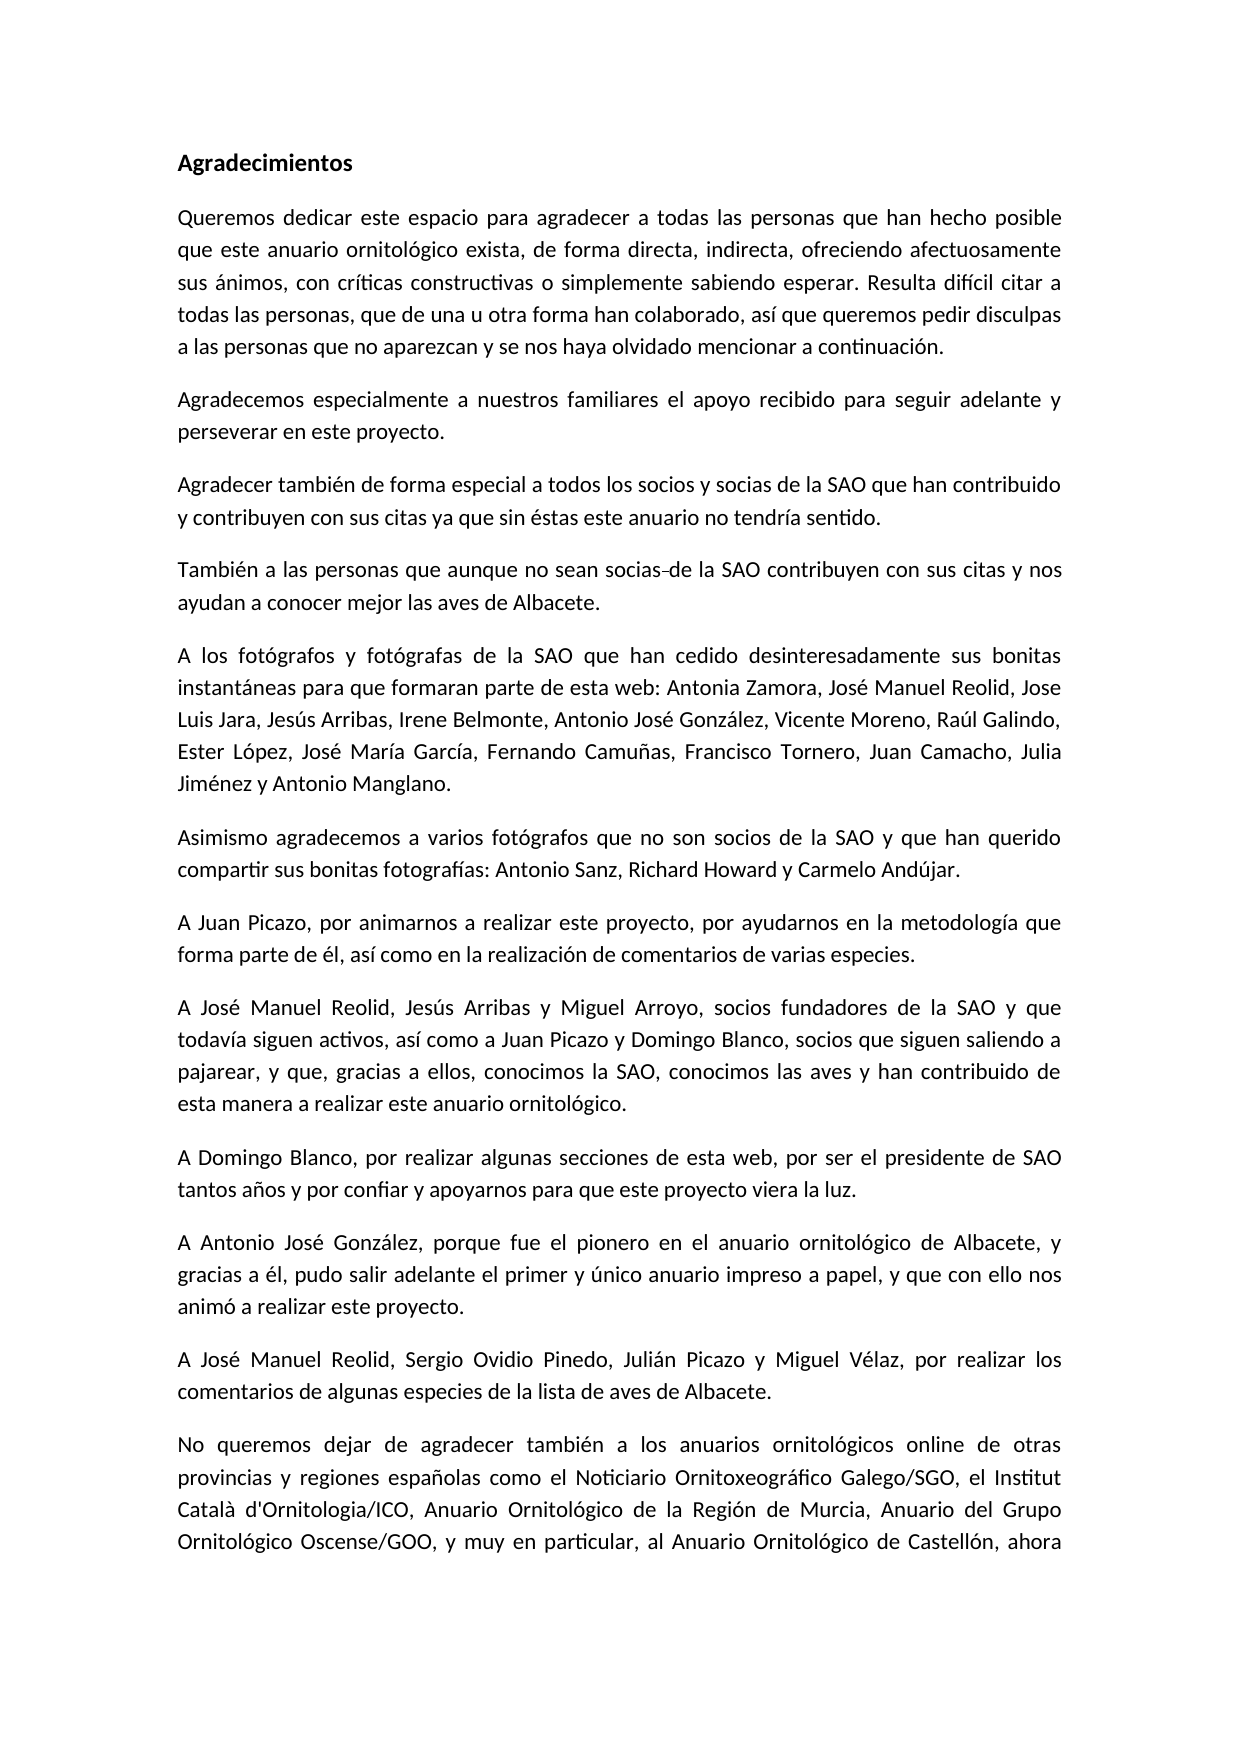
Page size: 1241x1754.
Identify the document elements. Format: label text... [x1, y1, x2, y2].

text Agradecer también de forma especial a todos los socios y socias de la SAO que han contribuido y contribuyen con sus citas ya que sin éstas este anuario no tendría sentido. [177, 470, 1063, 531]
text No queremos dejar de agradecer también a los anuarios ornitológicos online de otras provincias y regiones españolas como el Noticiario Ornitoxeográfico Galego/SGO, el Institut Català d'Ornitologia/ICO, Anuario Ornitológico de la Región de Murcia, Anuario del Grupo Ornitológico Oscense/GOO, y muy en particular, al Anuario Ornitológico de Castellón, ahora [177, 1430, 1063, 1555]
text También a las personas que aunque no sean socias de la SAO contribuyen con sus citas y nos ayudan a conocer mejor las aves de Albacete. [177, 556, 1063, 616]
text A José Manuel Reolid, Jesús Arribas y Miguel Arroyo, socios fundadores de la SAO y que todavía siguen activos, así como a Juan Picazo y Domingo Blanco, socios que siguen saliendo a pajarear, y que, gracias a ellos, conocimos la SAO, conocimos las aves y han contribuido de esta manera a realizar este anuario ornitológico. [177, 993, 1063, 1118]
text Asimismo agradecemos a varios fotógrafos que no son socios de la SAO y que han querido compartir sus bonitas fotografías: Antonio Sanz, Richard Howard y Carmelo Andújar. [177, 823, 1063, 883]
text A Domingo Blanco, por realizar algunas secciones de esta web, por ser el presidente de SAO tantos años y por confiar y apoyarnos para que este proyecto viera la luz. [177, 1143, 1063, 1203]
text A Antonio José González, porque fue el pionero en el anuario ornitológico de Albacete, y gracias a él, pudo salir adelante el primer y único anuario impreso a papel, y que con ello nos animó a realizar este proyecto. [177, 1228, 1063, 1320]
text A los fotógrafos y fotógrafas de la SAO que han cedido desinteresadamente sus bonitas instantáneas para que formaran parte de esta web: Antonia Zamora, José Manuel Reolid, Jose Luis Jara, Jesús Arribas, Irene Belmonte, Antonio José González, Vicente Moreno, Raúl Galindo, Ester López, José María García, Fernando Camuñas, Francisco Tornero, Juan Camacho, Julia Jiménez y Antonio Manglano. [177, 641, 1063, 798]
text A Juan Picazo, por animarnos a realizar este proyecto, por ayudarnos en la metodología que forma parte de él, así como en la realización de comentarios de varias especies. [177, 908, 1063, 968]
text Agradecimientos [177, 148, 1063, 178]
text Agradecemos especialmente a nuestros familiares el apoyo recibido para seguir adelante y perseverar en este proyecto. [177, 385, 1063, 445]
text Queremos dedicar este espacio para agradecer a todas las personas que han hecho posible que este anuario ornitológico exista, de forma directa, indirecta, ofreciendo afectuosamente sus ánimos, con críticas constructivas o simplemente sabiendo esperar. Resulta difícil citar a todas las personas, que de una u otra forma han colaborado, así que queremos pedir disculpas a las personas que no aparezcan y se nos haya olvidado mencionar a continuación. [177, 203, 1063, 360]
text A José Manuel Reolid, Sergio Ovidio Pinedo, Julián Picazo y Miguel Vélaz, por realizar los comentarios de algunas especies de la lista de aves de Albacete. [177, 1345, 1063, 1405]
